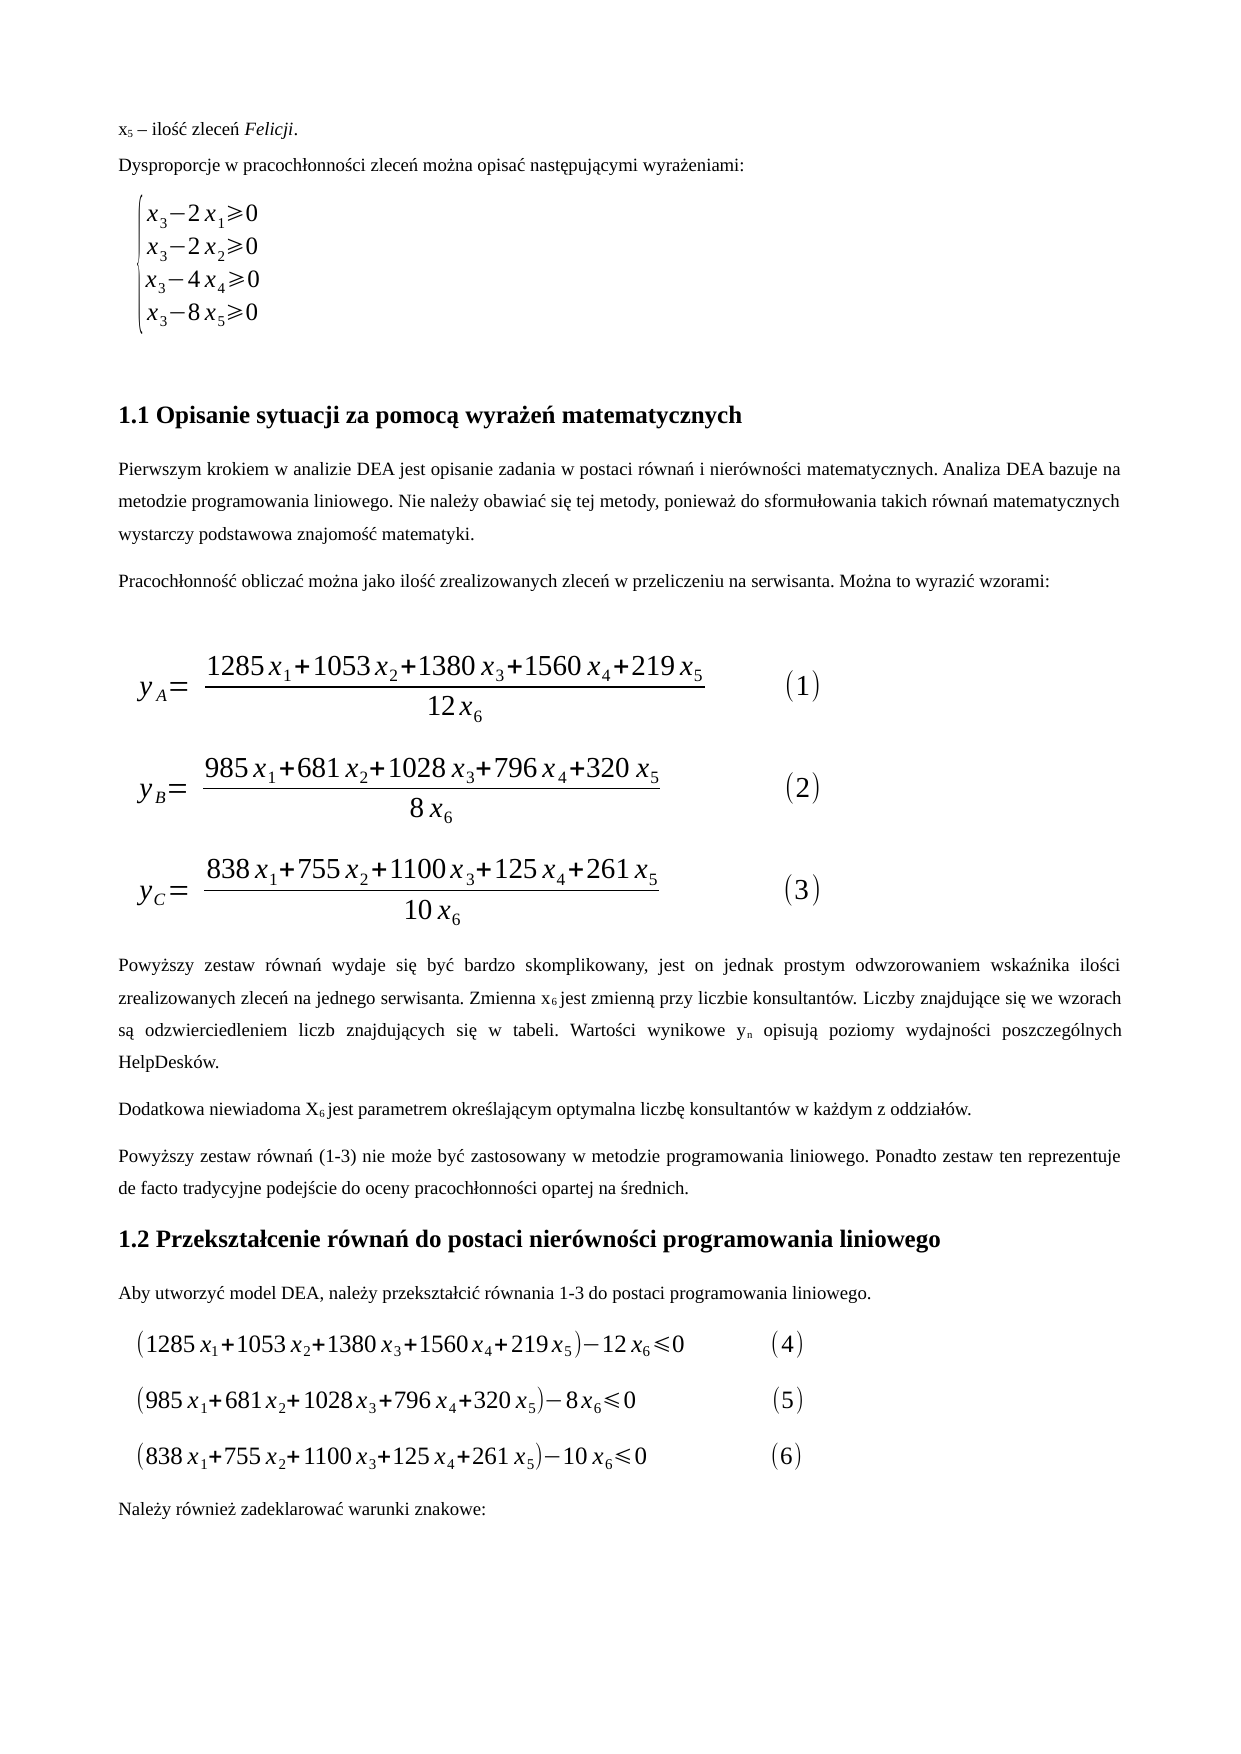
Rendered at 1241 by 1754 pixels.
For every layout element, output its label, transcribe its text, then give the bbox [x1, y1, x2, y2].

text 1.1 Opisanie sytuacji za pomocą wyrażeń matematycznych [118, 400, 1122, 429]
text 1.2 Przekształcenie równań do postaci nierówności programowania liniowego [118, 1224, 1122, 1253]
text Powyższy zestaw równań wydaje się być bardzo skomplikowany, jest on jednak prostym odwzorowaniem wskaźnika ilości zrealizowanych zleceń na jednego serwisanta. Zmienna x6 jest zmienną przy liczbie konsultantów. Liczby znajdujące się we wzorach są odzwierciedleniem liczb znajdujących się w tabeli. Wartości wynikowe yn opisują poziomy wydajności poszczególnych HelpDesków. [118, 954, 1122, 1073]
text Pierwszym krokiem w analizie DEA jest opisanie zadania w postaci równań i nierówności matematycznych. Analiza DEA bazuje na metodzie programowania liniowego. Nie należy obawiać się tej metody, ponieważ do sformułowania takich równań matematycznych wystarczy podstawowa znajomość matematyki. [118, 458, 1122, 544]
text Powyższy zestaw równań (1-3) nie może być zastosowany w metodzie programowania liniowego. Ponadto zestaw ten reprezentuje de facto tradycyjne podejście do oceny pracochłonności opartej na średnich. [118, 1145, 1122, 1199]
text Należy również zadeklarować warunki znakowe: [118, 1498, 1122, 1519]
text Dysproporcje w pracochłonności zleceń można opisać następującymi wyrażeniami: [118, 154, 1122, 176]
text x5 – ilość zleceń Felicji. [118, 118, 1122, 140]
text Pracochłonność obliczać można jako ilość zrealizowanych zleceń w przeliczeniu na serwisanta. Można to wyrazić wzorami: [118, 569, 1122, 591]
text Dodatkowa niewiadoma X6 jest parametrem określającym optymalna liczbę konsultantów w każdym z oddziałów. [118, 1098, 1122, 1119]
text Aby utworzyć model DEA, należy przekształcić równania 1-3 do postaci programowania liniowego. [118, 1282, 1122, 1303]
